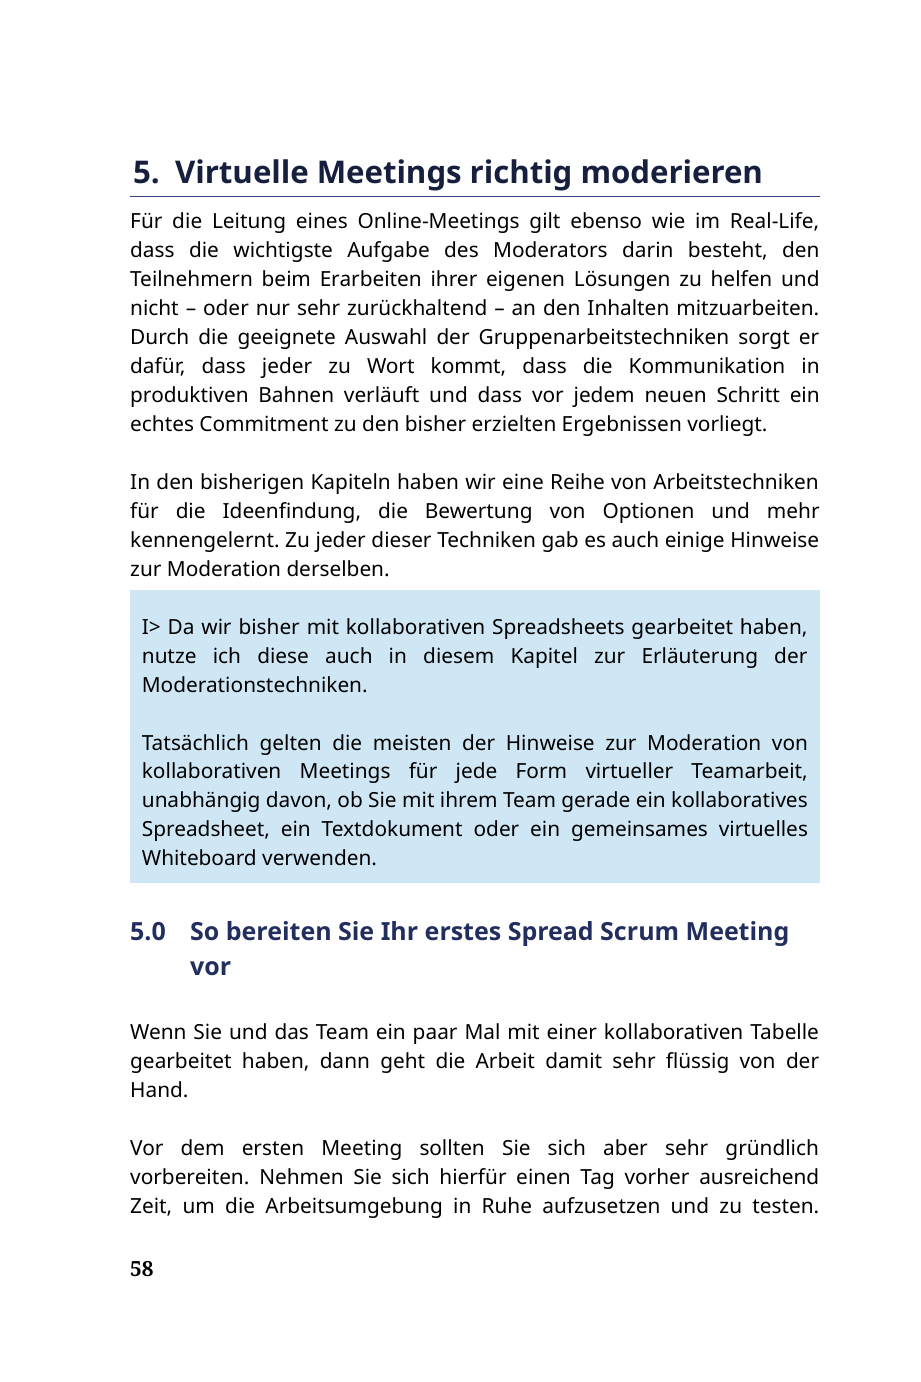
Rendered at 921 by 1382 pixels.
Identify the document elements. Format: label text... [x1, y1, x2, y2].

text In den bisherigen Kapiteln haben wir eine Reihe von Arbeitstechniken für die Ideenfindung, die Bewertung von Optionen und mehr kennengelernt. Zu jeder dieser Techniken gab es auch einige Hinweise zur Moderation derselben. [130, 445, 820, 582]
text I> Da wir bisher mit kollaborativen Spreadsheets gearbeitet haben, nutze ich diese auch in diesem Kapitel zur Erläuterung der Moderationstechniken. Tatsächlich gelten die meisten der Hinweise zur Moderation von kollaborativen Meetings für jede Form virtueller Teamarbeit, unabhängig davon, ob Sie mit ihrem Team gerade ein kollaboratives Spreadsheet, ein Textdokument oder ein gemeinsames virtuelles Whiteboard verwenden. [142, 602, 808, 872]
subtitle Virtuelle Meetings richtig moderieren [130, 148, 820, 196]
text Wenn Sie und das Team ein paar Mal mit einer kollaborativen Tabelle gearbeitet haben, dann geht die Arbeit damit sehr flüssig von der Hand. [130, 1001, 820, 1103]
text Für die Leitung eines Online-Meetings gilt ebenso wie im Real-Life, dass die wichtigste Aufgabe des Moderators darin besteht, den Teilnehmern beim Erarbeiten ihrer eigenen Lösungen zu helfen und nicht – oder nur sehr zurückhaltend – an den Inhalten mitzuarbeiten. Durch die geeignete Auswahl der Gruppenarbeitstechniken sorgt er dafür, dass jeder zu Wort kommt, dass die Kommunikation in produktiven Bahnen verläuft und dass vor jedem neuen Schritt ein echtes Commitment zu den bisher erzielten Ergebnissen vorliegt. [130, 197, 820, 437]
subtitle So bereiten Sie Ihr erstes Spread Scrum Meeting vor [130, 914, 820, 982]
text Vor dem ersten Meeting sollten Sie sich aber sehr gründlich vorbereiten. Nehmen Sie sich hierfür einen Tag vorher ausreichend Zeit, um die Arbeitsumgebung in Ruhe aufzusetzen und zu testen. [130, 1111, 820, 1219]
